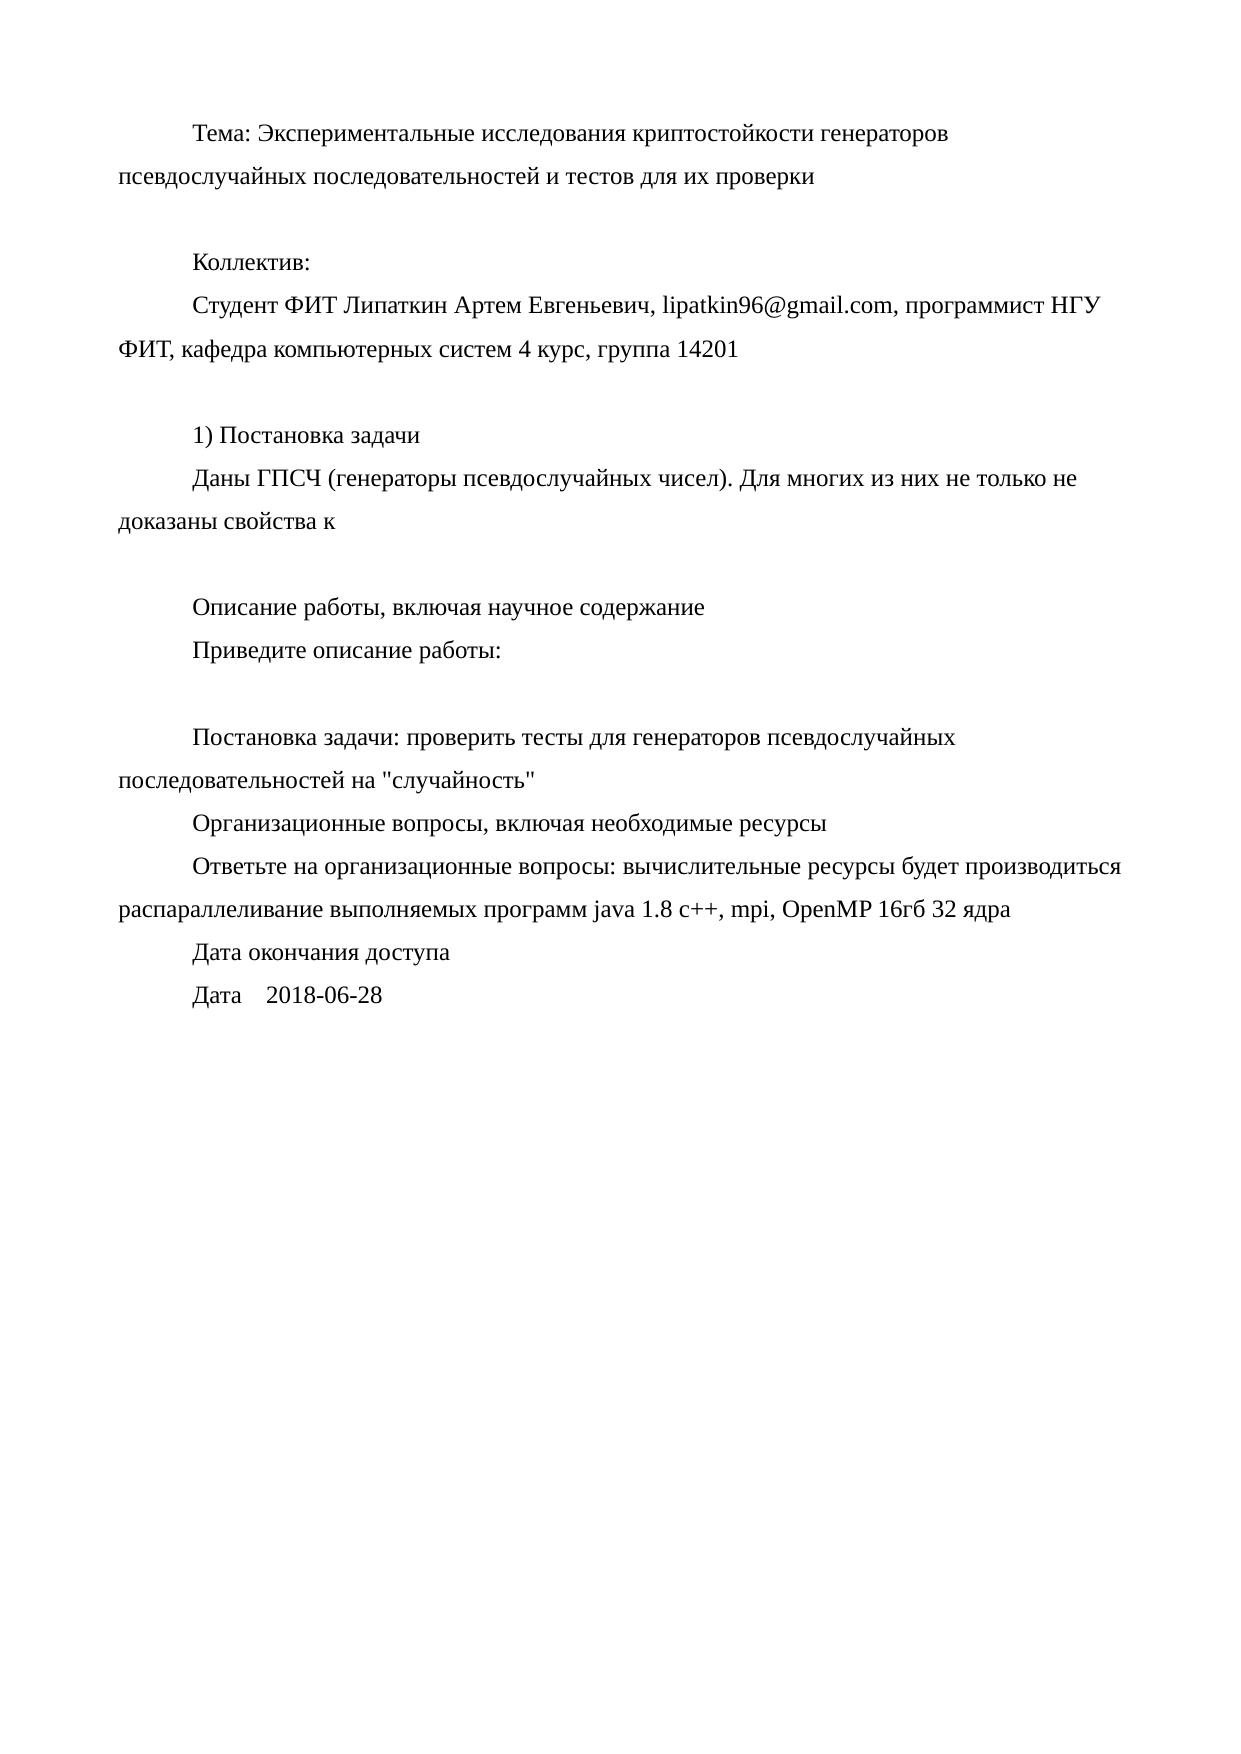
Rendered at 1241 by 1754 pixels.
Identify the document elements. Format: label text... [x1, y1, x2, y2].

text Описание работы, включая научное содержание [118, 592, 1122, 621]
text 1) Постановка задачи [118, 420, 1122, 449]
text Коллектив: [118, 247, 1122, 276]
text Ответьте на организационные вопросы: вычислительные ресурсы будет производиться распараллеливание выполняемых программ java 1.8 c++, mpi, OpenMP 16гб 32 ядра [118, 851, 1122, 923]
text Дата окончания доступа [118, 937, 1122, 966]
text Студент ФИТ Липаткин Артем Евгеньевич, lipatkin96@gmail.com, программист НГУ ФИТ, кафедра компьютерных систем 4 курс, группа 14201 [118, 291, 1122, 362]
text Даны ГПСЧ (генераторы псевдослучайных чисел). Для многих из них не только не доказаны свойства к [118, 463, 1122, 535]
text Постановка задачи: проверить тесты для генераторов псевдослучайных последовательностей на "случайность" [118, 722, 1122, 794]
text Тема: Экспериментальные исследования криптостойкости генераторов псевдослучайных последовательностей и тестов для их проверки [118, 118, 1122, 190]
text Приведите описание работы: [118, 636, 1122, 664]
text Дата 2018-06-28 [118, 981, 1122, 1009]
text Организационные вопросы, включая необходимые ресурсы [118, 808, 1122, 837]
